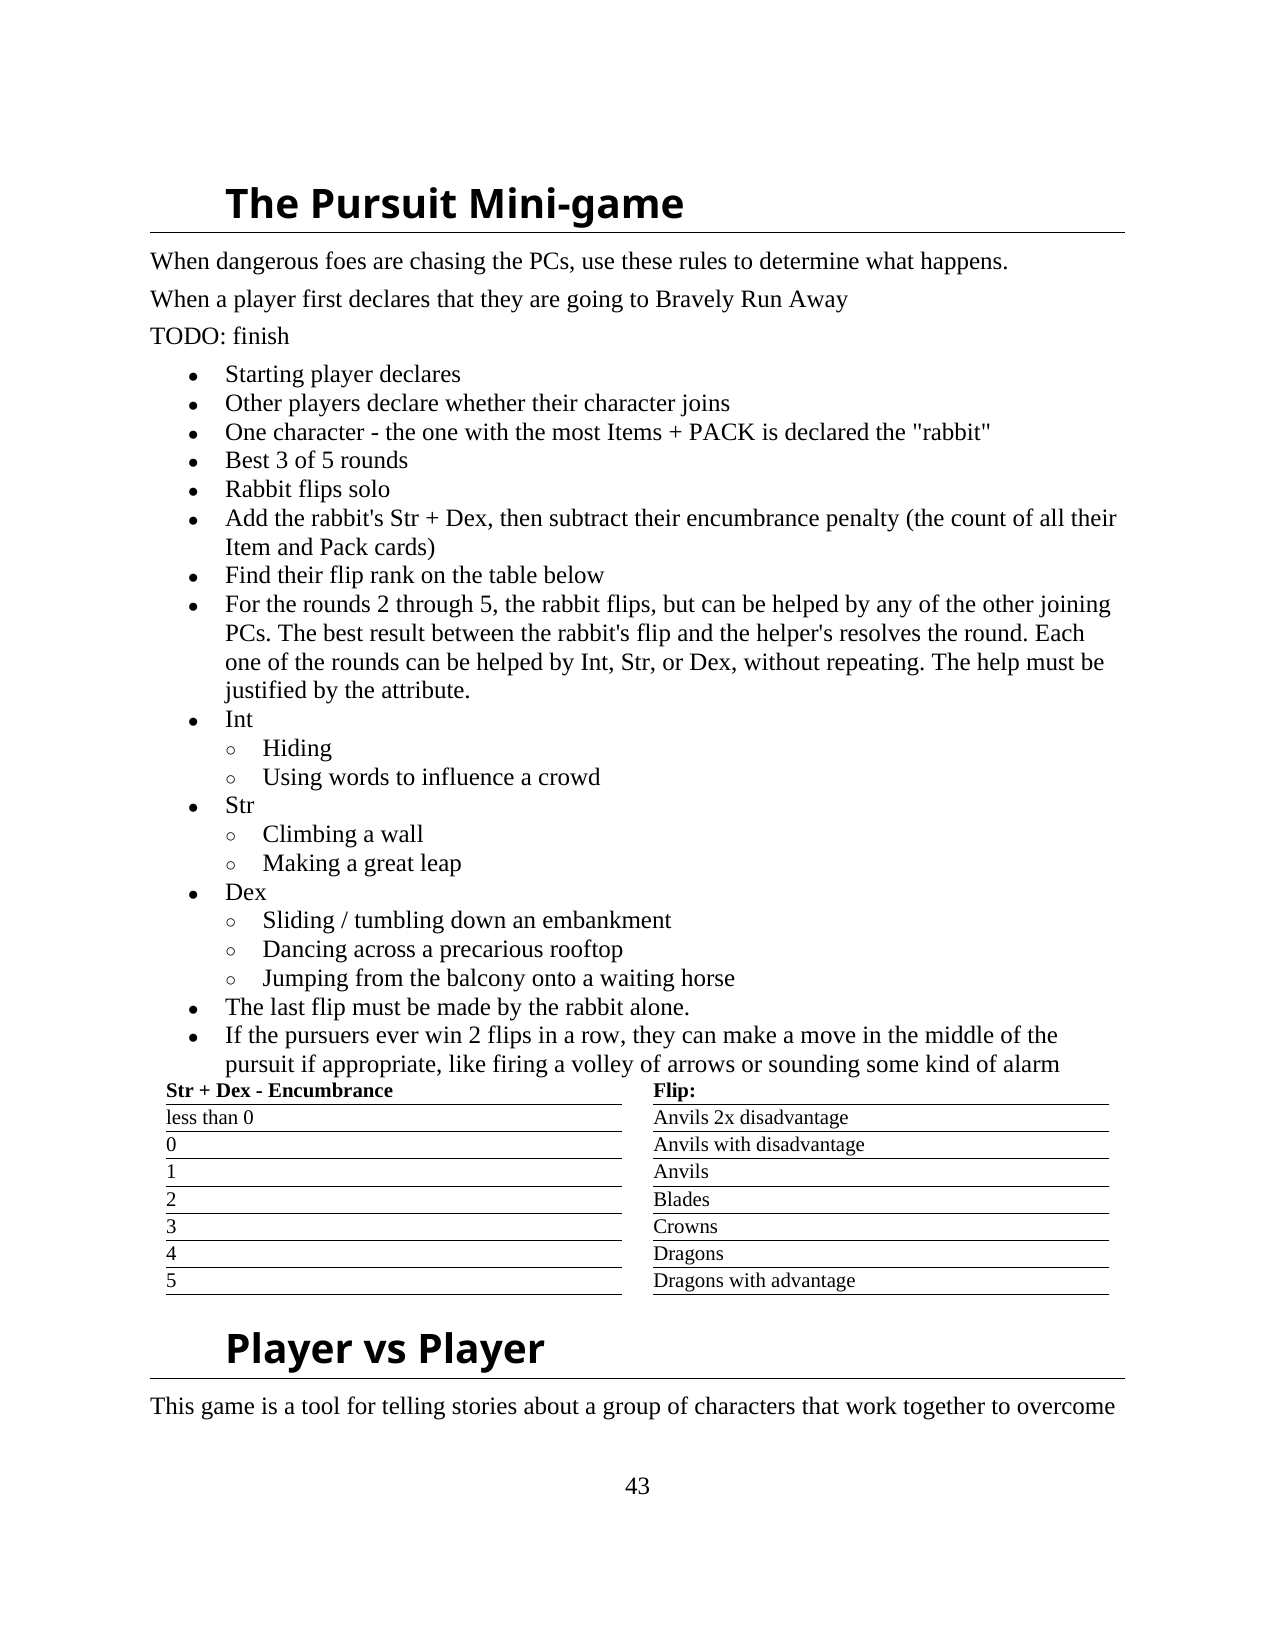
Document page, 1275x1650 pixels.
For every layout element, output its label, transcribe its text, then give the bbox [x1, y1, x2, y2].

list Other players declare whether their character joins [187, 388, 1125, 417]
list Sliding / tumbling down an embankment [225, 905, 1125, 934]
list Best 3 of 5 rounds [187, 445, 1125, 474]
list Int [187, 704, 1125, 733]
table_cell 1 [150, 1159, 637, 1187]
text When dangerous foes are chasing the PCs, use these rules to determine what happens. [150, 246, 1125, 275]
table_cell Blades [638, 1187, 1125, 1214]
table_cell Anvils with disadvantage [638, 1132, 1125, 1159]
table_cell 4 [150, 1241, 637, 1268]
table_cell Dragons [638, 1241, 1125, 1268]
subtitle The Pursuit Mini-game [150, 175, 1125, 232]
list Add the rabbit's Str + Dex, then subtract their encumbrance penalty (the count of all their Item and Pack cards) [187, 503, 1125, 560]
table_cell Dragons with advantage [638, 1268, 1125, 1295]
list If the pursuers ever win 2 flips in a row, they can make a move in the middle of the pursuit if appropriate, like firing a volley of arrows or sounding some kind of alarm [187, 1020, 1125, 1078]
text TODO: finish [150, 321, 1125, 350]
list Starting player declares [187, 359, 1125, 388]
list Hiding [225, 733, 1125, 762]
table_cell Crowns [638, 1214, 1125, 1241]
list Dex [187, 877, 1125, 905]
list For the rounds 2 through 5, the rabbit flips, but can be helped by any of the other joining PCs. The best result between the rabbit's flip and the helper's resolves the round. Each one of the rounds can be helped by Int, Str, or Dex, without repeating. The help must be justified by the attribute. [187, 589, 1125, 704]
table_header Str + Dex - Encumbrance [150, 1078, 637, 1105]
list Str [187, 790, 1125, 819]
list Dancing across a precarious rooftop [225, 934, 1125, 963]
table_cell 3 [150, 1214, 637, 1241]
text This game is a tool for telling stories about a group of characters that work together to overcome [150, 1391, 1125, 1420]
table_cell 2 [150, 1187, 637, 1214]
list Find their flip rank on the table below [187, 560, 1125, 589]
table_cell 0 [150, 1132, 637, 1159]
subtitle Player vs Player [150, 1320, 1125, 1378]
list One character - the one with the most Items + PACK is declared the "rabbit" [187, 417, 1125, 445]
table_header Flip: [638, 1078, 1125, 1105]
list Climbing a wall [225, 819, 1125, 848]
table_cell less than 0 [150, 1105, 637, 1132]
list The last flip must be made by the rabbit alone. [187, 992, 1125, 1020]
table_cell 5 [150, 1268, 637, 1295]
list Rabbit flips solo [187, 474, 1125, 503]
table_cell Anvils [638, 1159, 1125, 1187]
table_cell Anvils 2x disadvantage [638, 1105, 1125, 1132]
list Making a great leap [225, 848, 1125, 877]
text When a player first declares that they are going to Bravely Run Away [150, 284, 1125, 312]
list Using words to influence a crowd [225, 762, 1125, 790]
list Jumping from the balcony onto a waiting horse [225, 963, 1125, 992]
